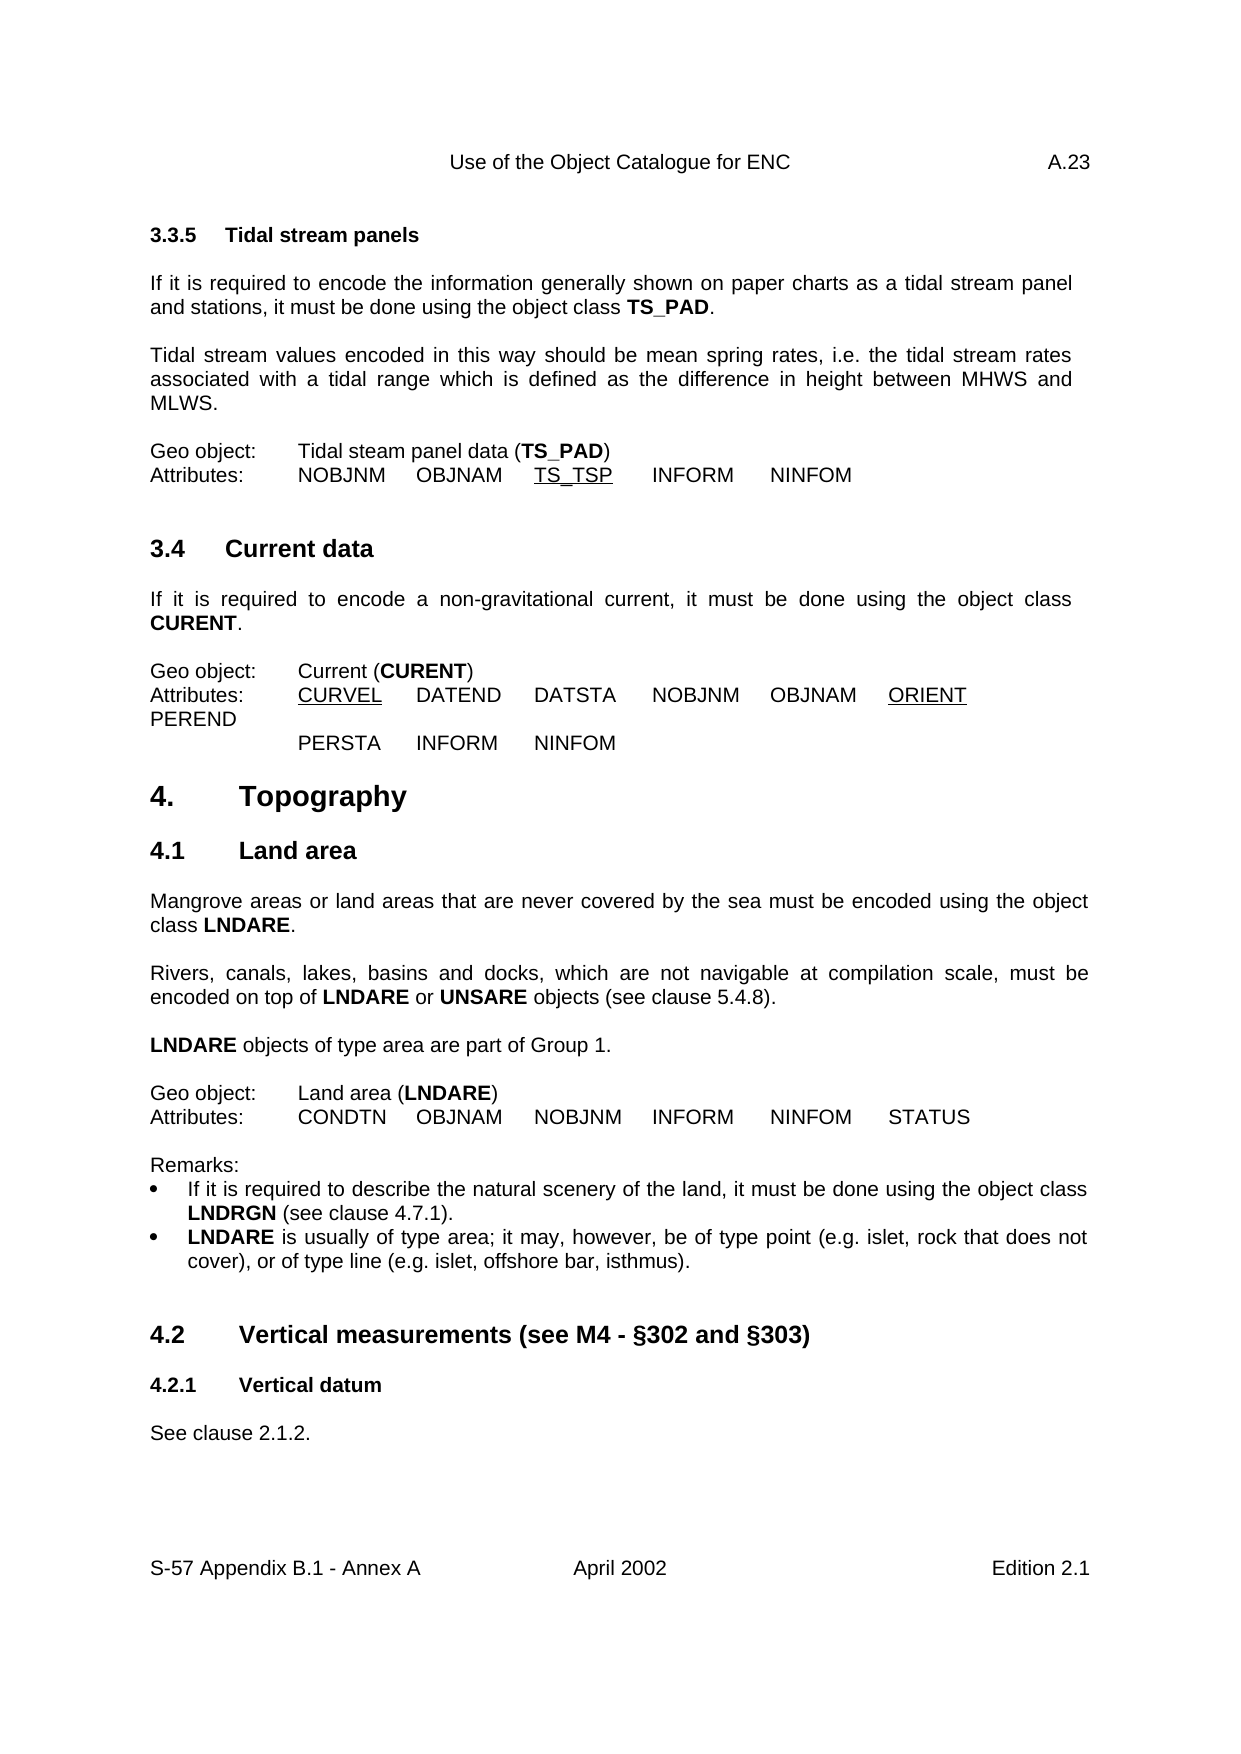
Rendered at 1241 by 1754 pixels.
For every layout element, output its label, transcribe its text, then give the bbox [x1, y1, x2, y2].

text Geo object: Current (CURENT) [150, 659, 1074, 683]
text Geo object: Tidal steam panel data (TS_PAD) [150, 438, 1074, 462]
text See clause 2.1.2. [150, 1421, 1090, 1445]
text LNDARE objects of type area are part of Group 1. [150, 1033, 1090, 1057]
subtitle 3.4 Current data [150, 534, 1074, 563]
subtitle 4.1 Land area [150, 836, 1090, 865]
text Attributes: CONDTN OBJNAM NOBJNM INFORM NINFOM STATUS [150, 1104, 1090, 1128]
list LNDARE is usually of type area; it may, however, be of type point (e.g. islet, rock that does not cover), or of type line (e.g. islet, offshore bar, isthmus). [150, 1224, 1090, 1272]
text If it is required to encode the information generally shown on paper charts as a tidal stream panel and stations, it must be done using the object class TS_PAD. [150, 271, 1074, 319]
text Attributes: CURVEL DATEND DATSTA NOBJNM OBJNAM ORIENT PEREND [150, 683, 1074, 731]
text Tidal stream values encoded in this way should be mean spring rates, i.e. the tidal stream rates associated with a tidal range which is defined as the difference in height between MHWS and MLWS. [150, 343, 1074, 414]
subtitle 3.3.5 Tidal stream panels [150, 223, 1074, 247]
subtitle 4. Topography [150, 779, 1090, 812]
text Mangrove areas or land areas that are never covered by the sea must be encoded using the object class LNDARE. [150, 889, 1090, 937]
text PERSTA INFORM NINFOM [150, 731, 1074, 755]
subtitle 4.2 Vertical measurements (see M4 - §302 and §303) [150, 1320, 1090, 1349]
text Attributes: NOBJNM OBJNAM TS_TSP INFORM NINFOM [150, 462, 1074, 486]
list If it is required to describe the natural scenery of the land, it must be done using the object class LNDRGN (see clause 4.7.1). [150, 1176, 1090, 1224]
text Geo object: Land area (LNDARE) [150, 1081, 1090, 1104]
text Remarks: [150, 1152, 1090, 1176]
text Rivers, canals, lakes, basins and docks, which are not navigable at compilation scale, must be encoded on top of LNDARE or UNSARE objects (see clause 5.4.8) . [150, 961, 1090, 1009]
text If it is required to encode a non-gravitational current, it must be done using the object class CURENT. [150, 587, 1074, 635]
subtitle 4.2.1 Vertical datum [150, 1373, 1090, 1397]
